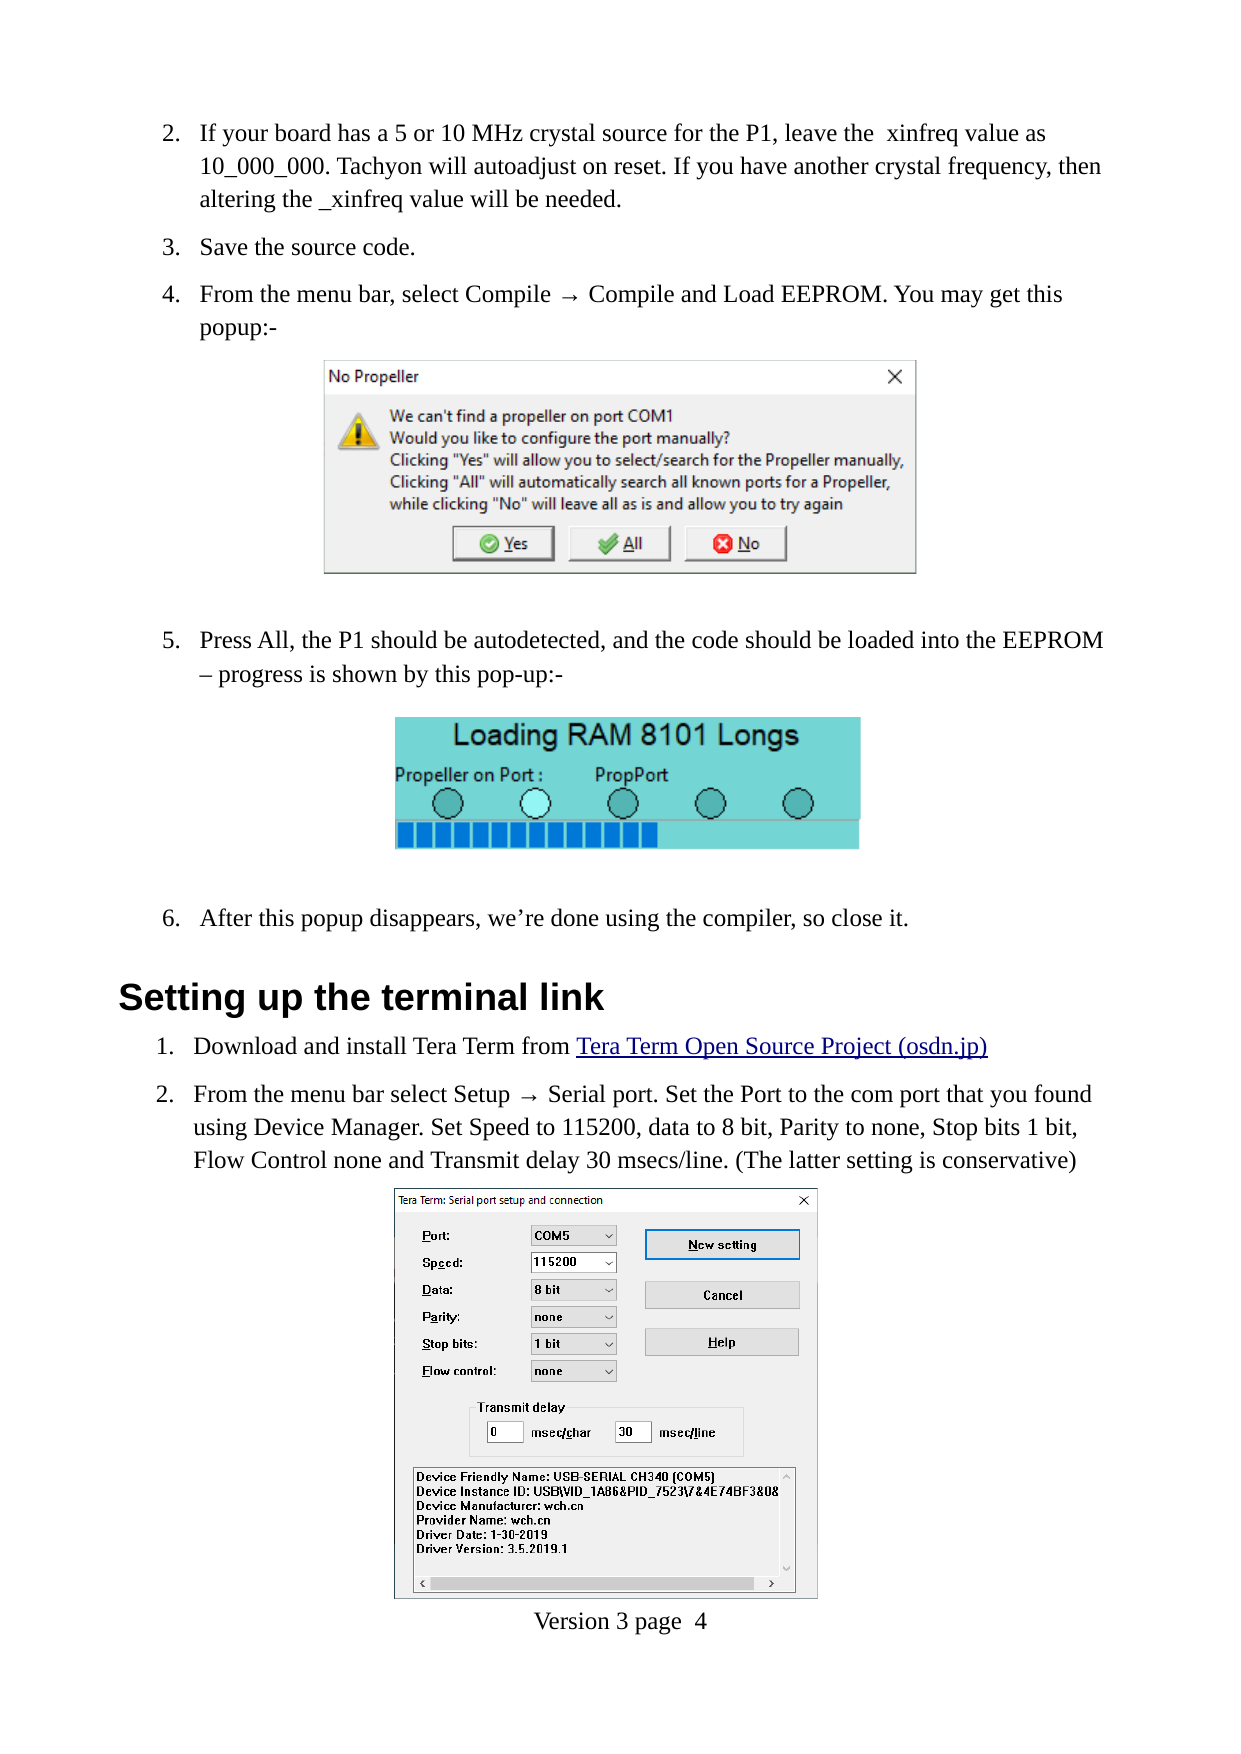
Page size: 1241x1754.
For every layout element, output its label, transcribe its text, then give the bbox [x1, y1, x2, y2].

list Press All, the P1 should be autodetected, and the code should be loaded into the EEPROM – progress is shown by this pop-up:- [162, 626, 1122, 687]
list Download and install Tera Term from Tera Term Open Source Project (osdn.jp) [156, 1031, 1122, 1060]
list Save the source code. [162, 232, 1122, 261]
list From the menu bar, select Compile → Compile and Load EEPROM. You may get this popup:- [162, 279, 1122, 341]
picture [394, 1188, 818, 1599]
subtitle Setting up the terminal link [118, 975, 1122, 1019]
list From the menu bar select Setup → Serial port. Set the Port to the com port that you found using Device Manager. Set Speed to 115200, data to 8 bit, Parity to none, Stop bits 1 bit, Flow Control none and Transmit delay 30 msecs/line. (The latter setting is conservative) [156, 1079, 1122, 1174]
list After this popup disappears, we’re done using the compiler, so close it. [162, 903, 1122, 931]
picture [395, 717, 861, 851]
list If your board has a 5 or 10 MHz crystal source for the P1, leave the xinfreq value as 10_000_000. Tachyon will autoadjust on reset. If you have another crystal frequency, then altering the _xinfreq value will be needed. [162, 118, 1122, 213]
picture [323, 360, 917, 574]
